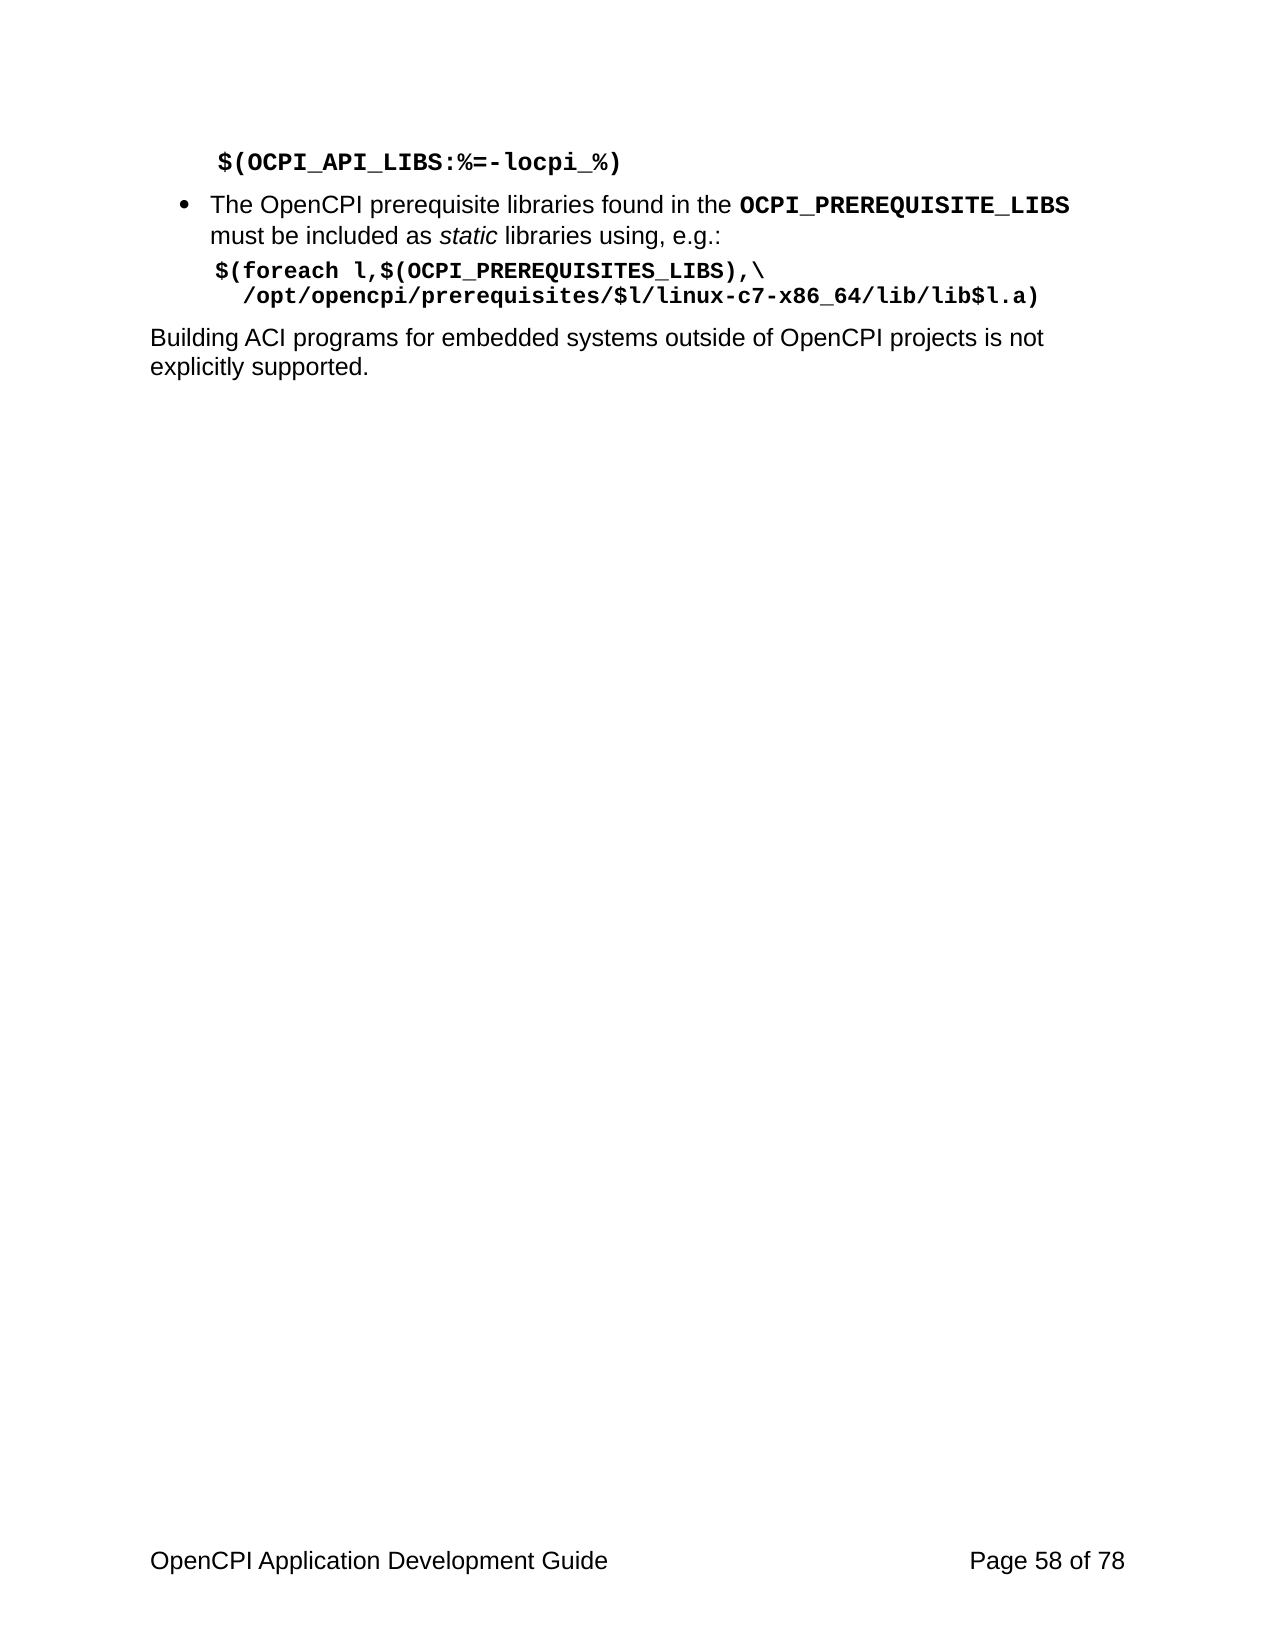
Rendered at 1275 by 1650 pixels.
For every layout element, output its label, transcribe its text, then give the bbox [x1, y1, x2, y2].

text $(OCPI_API_LIBS:%=-locpi_%) [187, 150, 1125, 178]
text $(foreach l,$(OCPI_PREREQUISITES_LIBS),\ /opt/opencpi/prerequisites/$l/linux-c7-x86_64/lib/lib$l.a) [187, 259, 1125, 311]
text Building ACI programs for embedded systems outside of OpenCPI projects is not explicitly supported. [150, 323, 1125, 380]
list The OpenCPI prerequisite libraries found in the OCPI_PREREQUISITE_LIBS must be included as static libraries using, e.g.: [180, 190, 1125, 250]
